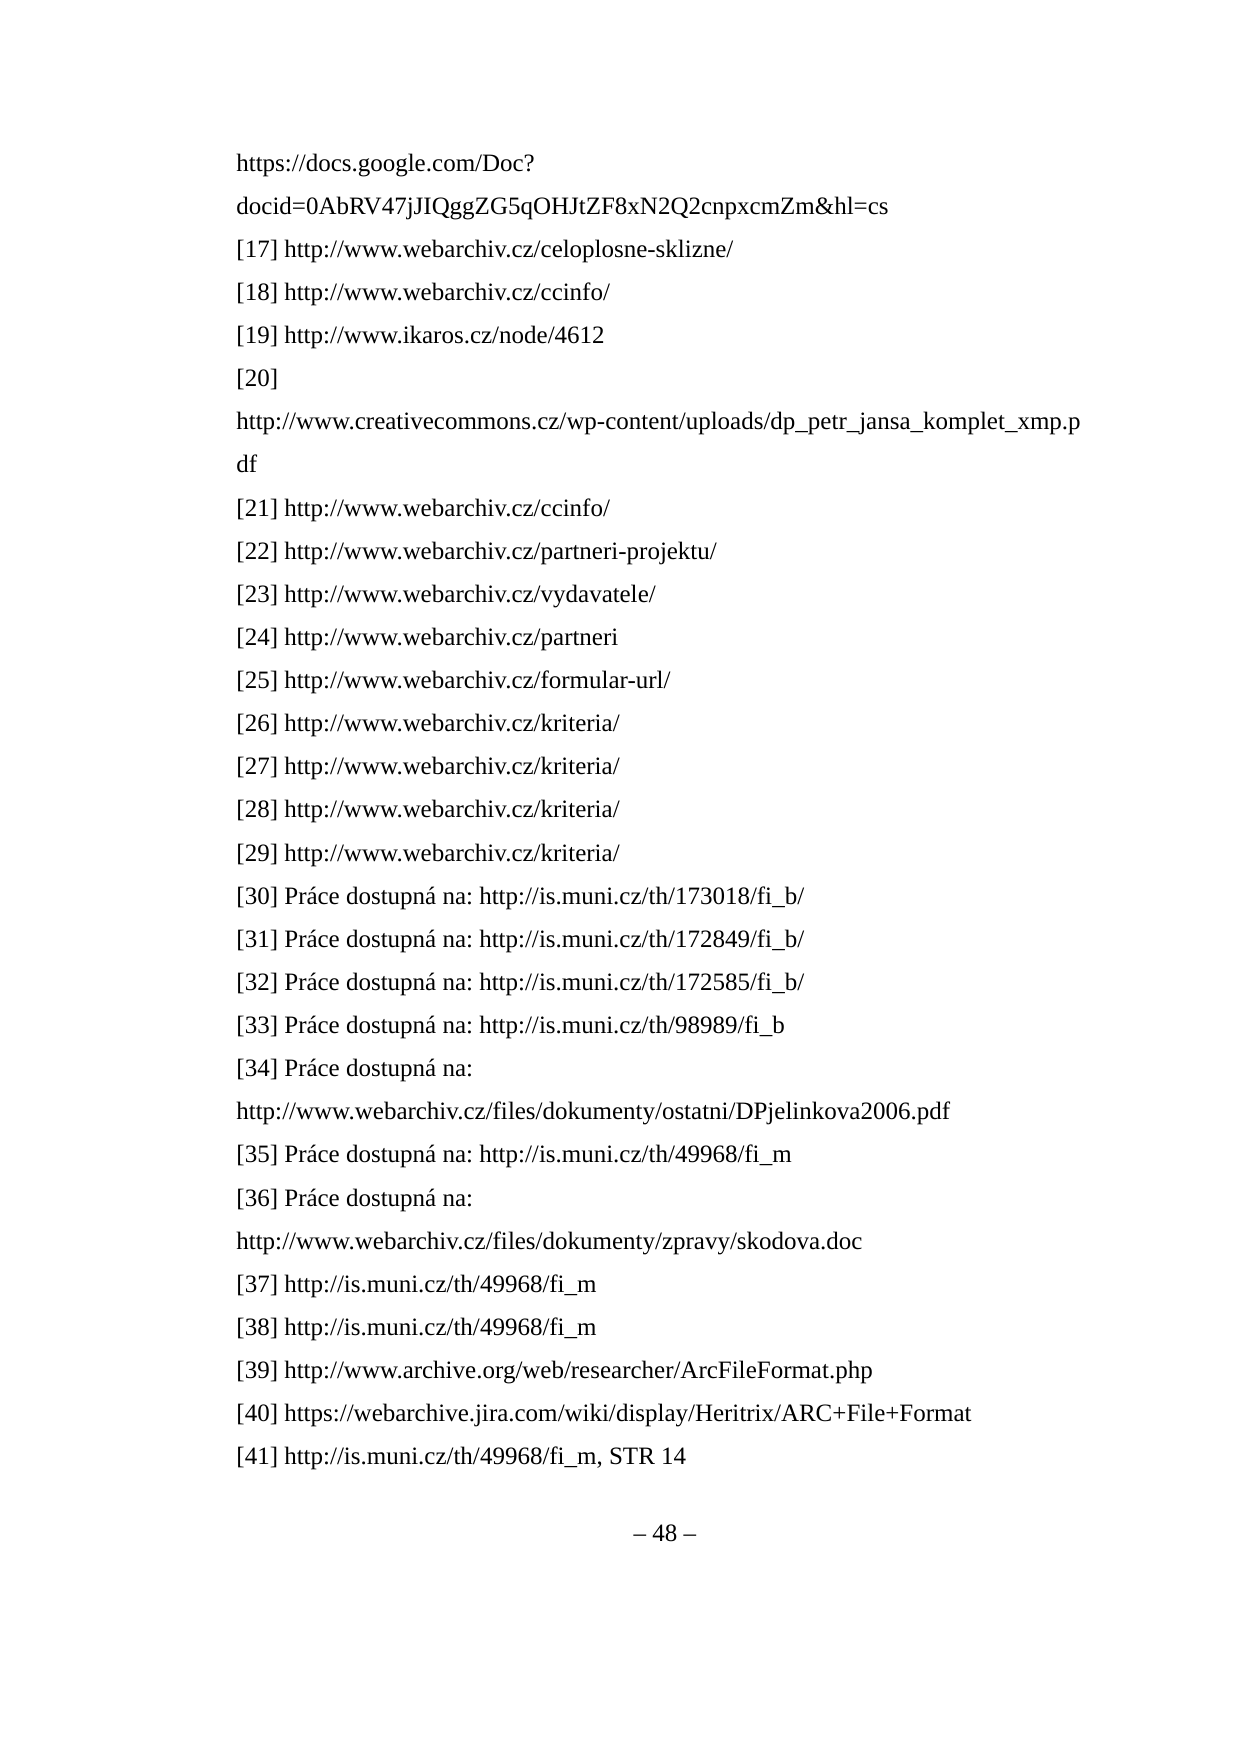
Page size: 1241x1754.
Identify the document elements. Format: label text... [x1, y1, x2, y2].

text [41] http://is.muni.cz/th/49968/fi_m, STR 14 [236, 1441, 1093, 1470]
text [21] http://www.webarchiv.cz/ccinfo/ [236, 493, 1093, 521]
text [27] http://www.webarchiv.cz/kriteria/ [236, 751, 1093, 780]
text [22] http://www.webarchiv.cz/partneri-projektu/ [236, 536, 1093, 564]
text [36] Práce dostupná na: http://www.webarchiv.cz/files/dokumenty/zpravy/skodova.doc [236, 1183, 1093, 1254]
text [23] http://www.webarchiv.cz/vydavatele/ [236, 579, 1093, 608]
text [29] http://www.webarchiv.cz/kriteria/ [236, 838, 1093, 866]
text [39] http://www.archive.org/web/researcher/ArcFileFormat.php [236, 1355, 1093, 1384]
text [25] http://www.webarchiv.cz/formular-url/ [236, 665, 1093, 694]
text [17] http://www.webarchiv.cz/celoplosne-sklizne/ [236, 234, 1093, 263]
text [20] http://www.creativecommons.cz/wp-content/uploads/dp_petr_jansa_komplet_xmp.pdf [236, 363, 1093, 478]
text [38] http://is.muni.cz/th/49968/fi_m [236, 1312, 1093, 1341]
text [28] http://www.webarchiv.cz/kriteria/ [236, 794, 1093, 823]
text [24] http://www.webarchiv.cz/partneri [236, 622, 1093, 651]
text [40] https://webarchive.jira.com/wiki/display/Heritrix/ARC+File+Format [236, 1398, 1093, 1427]
text [34] Práce dostupná na: http://www.webarchiv.cz/files/dokumenty/ostatni/DPjelinkova2006.pdf [236, 1053, 1093, 1125]
text [35] Práce dostupná na: http://is.muni.cz/th/49968/fi_m [236, 1139, 1093, 1168]
text [18] http://www.webarchiv.cz/ccinfo/ [236, 277, 1093, 306]
text [37] http://is.muni.cz/th/49968/fi_m [236, 1269, 1093, 1298]
text https://docs.google.com/Doc?docid=0AbRV47jJIQggZG5qOHJtZF8xN2Q2cnpxcmZm&hl=cs [236, 148, 1093, 219]
text [33] Práce dostupná na: http://is.muni.cz/th/98989/fi_b [236, 1010, 1093, 1039]
text [31] Práce dostupná na: http://is.muni.cz/th/172849/fi_b/ [236, 924, 1093, 953]
text [19] http://www.ikaros.cz/node/4612 [236, 320, 1093, 349]
text [30] Práce dostupná na: http://is.muni.cz/th/173018/fi_b/ [236, 881, 1093, 909]
text [32] Práce dostupná na: http://is.muni.cz/th/172585/fi_b/ [236, 967, 1093, 996]
text [26] http://www.webarchiv.cz/kriteria/ [236, 708, 1093, 737]
